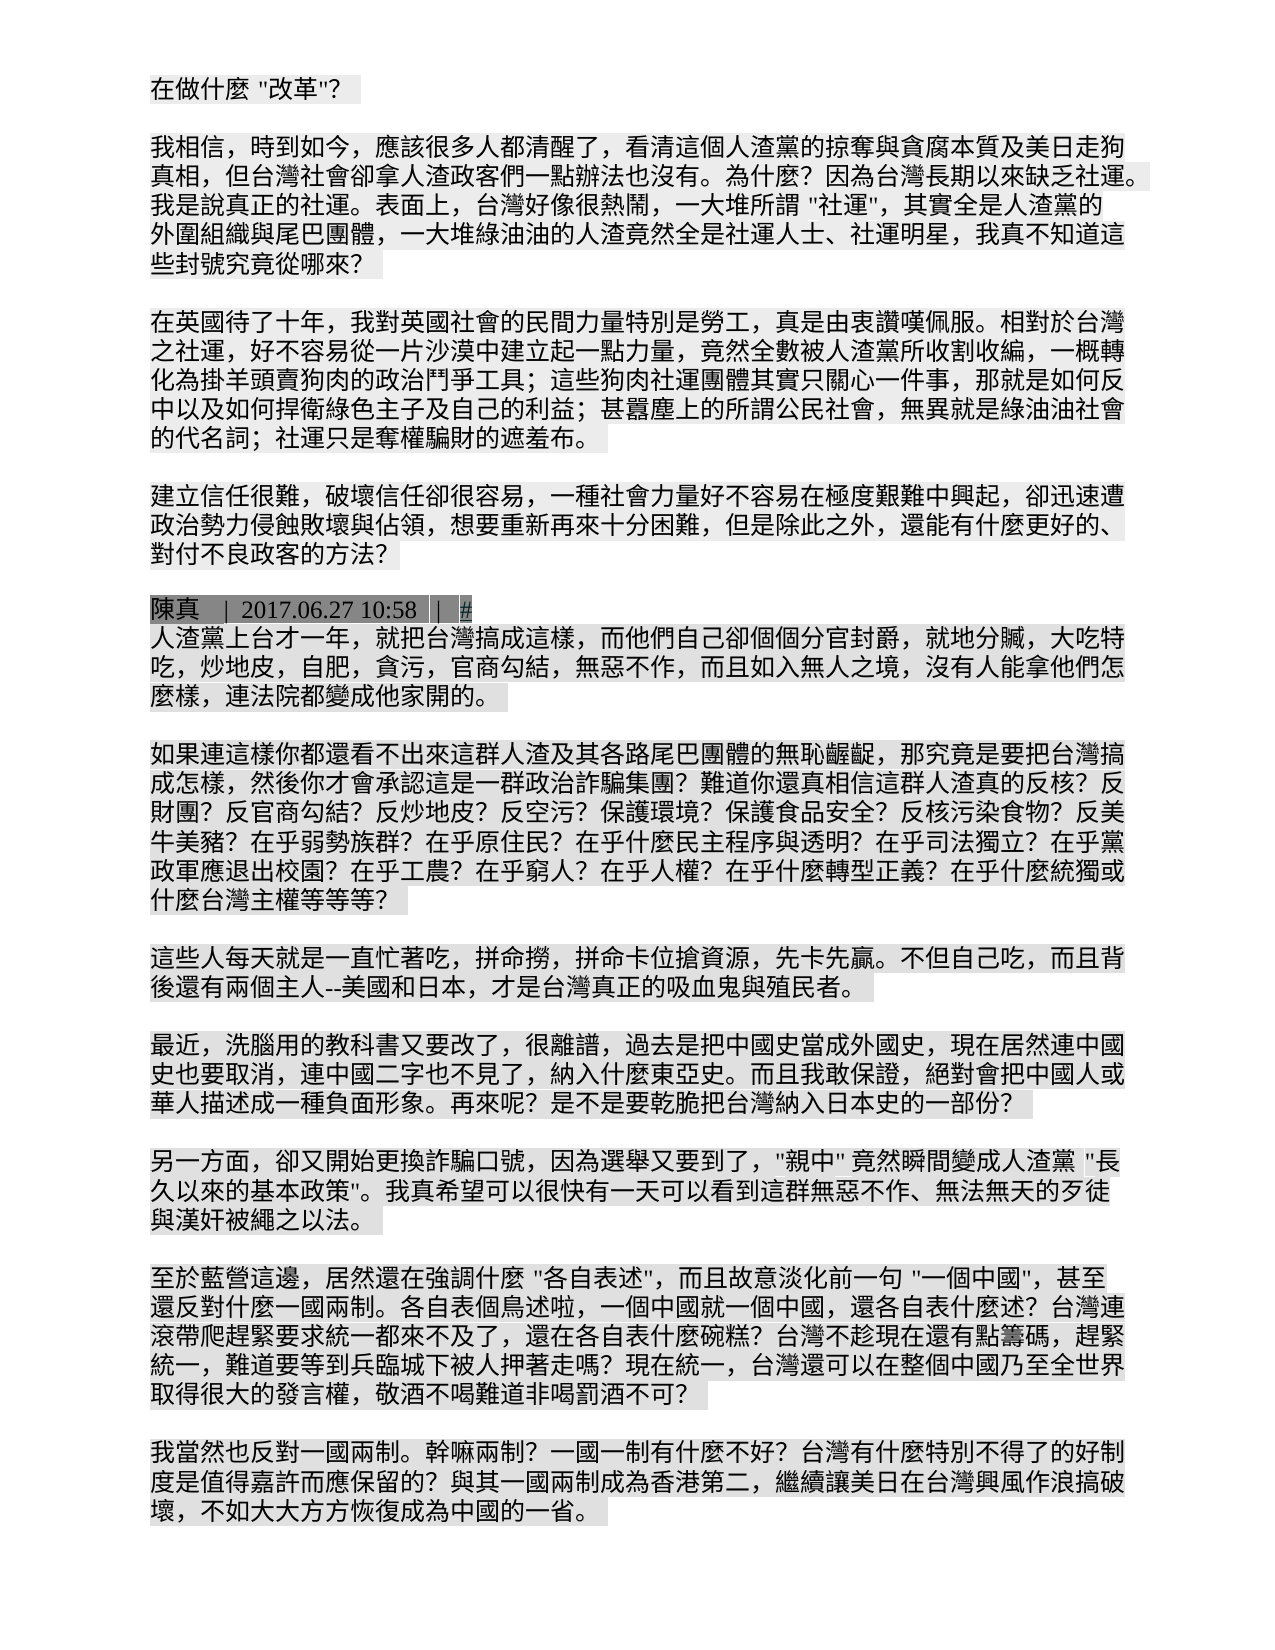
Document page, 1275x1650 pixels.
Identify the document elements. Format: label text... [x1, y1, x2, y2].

text 台灣並不缺錢，而是政客喜歡亂花錢，為自己固樁，所謂政策性買票。簡言之，美其名為政策，其實不是為了大眾利益，而是為了圖利少數人或特定財團，藉以鞏固選票，擴大一己政治勢力。 就算假設真的缺錢，我是說假設，要撙節也絕不是撙節到軍工教勞等一般人藉以安身立命的既有退休俸來；要砍經費當然應該先砍部會首長及各級民代，這些人的年薪，再加上各種巧立名目(藉以避稅)的津貼補助等等等，個個千萬起跳。這樣合理嗎？這些人，大多數來講，整天除了吃喝嫖賭、玩女人開房間、官商勾結、寫臉書罵政敵、整天寫些沒頭沒腦的無聊酸文俏皮話等等等之外，請問有幾個人是真的在為公眾利益努力幹活的？少之又少。這樣一大堆米蟲，一年花我們納稅人一千多萬，合理嗎？人家習近平每天得處理國內外全世界多少事，一個月薪水也才人民幣一萬多，折合台幣五萬。台灣的總統薪水是習近平的至少八倍，這樣合理嗎？ 在台灣，別說政府首長或民代，光是各種公家公司或銀行或各種巧立名目的什麼基金會的什麼董事、董事長及主委主任有的沒的，往往坐領乾薪，一年開個兩次會，千百萬元年薪落袋。這樣合理嗎？所謂行政院長林全，之前光是靠各種董事職位，一年就有好幾千萬的收入；電腦機殼也懂，半導體也懂，產物保險也懂，生化製藥也懂，連胰臟癌新藥研發也懂？同時這麼多職位是什麼情況？媽的，是天才兒童兼超人嗎？ 倘若台灣真的那麼缺錢，要砍也應該先砍這些尸位素餐、家財萬貫的肥貓，怎麼是去傷害一般人僅存的一點生活依靠呢？那是怎樣？要逼他們去跳海還是上吊嗎？而且，這些肥滋滋的職位，能輪得到你嗎？就算你多有才華也別想，這些職位統統是用來酬庸自己人的。 就算假設真的國家缺錢，我是說假設，怎麼反而還像暴發戶一樣亂撒錢，拼命浪費，名為前瞻，實則沾錢的貪污與梆樁、圖利計劃，不但亂花錢要去做一些百害無一利的莫名其妙 "建設"，甚至花光了國庫還不夠，還一舉要把債務借滿，這樣下一代的人是要吃什麼？錢花光，能舉債的額度也全部借滿，這樣是要下一代喝西北風或乾脆叫他們集體去跳海或出國當台勞嗎？ 這樣一群詐騙人渣肆無忌憚地倒行逆施，難道你還真的看不出來？難道你還真的相信這是在做什麼 "改革"？ 我相信，時到如今，應該很多人都清醒了，看清這個人渣黨的掠奪與貪腐本質及美日走狗真相，但台灣社會卻拿人渣政客們一點辦法也沒有。為什麼？因為台灣長期以來缺乏社運。我是說真正的社運。表面上，台灣好像很熱鬧，一大堆所謂 "社運"，其實全是人渣黨的外圍組織與尾巴團體，一大堆綠油油的人渣竟然全是社運人士、社運明星，我真不知道這些封號究竟從哪來？ 在英國待了十年，我對英國社會的民間力量特別是勞工，真是由衷讚嘆佩服。相對於台灣之社運，好不容易從一片沙漠中建立起一點力量，竟然全數被人渣黨所收割收編，一概轉化為掛羊頭賣狗肉的政治鬥爭工具；這些狗肉社運團體其實只關心一件事，那就是如何反中以及如何捍衛綠色主子及自己的利益；甚囂塵上的所謂公民社會，無異就是綠油油社會的代名詞；社運只是奪權騙財的遮羞布。 建立信任很難，破壞信任卻很容易，一種社會力量好不容易在極度艱難中興起，卻迅速遭政治勢力侵蝕敗壞與佔領，想要重新再來十分困難，但是除此之外，還能有什麼更好的、對付不良政客的方法？ [150, 75, 1125, 570]
text 陳真 | 2017.06.27 10:58 | # [150, 595, 1125, 624]
text 人渣黨上台才一年，就把台灣搞成這樣，而他們自己卻個個分官封爵，就地分贓，大吃特吃，炒地皮，自肥，貪污，官商勾結，無惡不作，而且如入無人之境，沒有人能拿他們怎麼樣，連法院都變成他家開的。 如果連這樣你都還看不出來這群人渣及其各路尾巴團體的無恥齷齪，那究竟是要把台灣搞成怎樣，然後你才會承認這是一群政治詐騙集團？難道你還真相信這群人渣真的反核？反財團？反官商勾結？反炒地皮？反空污？保護環境？保護食品安全？反核污染食物？反美牛美豬？在乎弱勢族群？在乎原住民？在乎什麼民主程序與透明？在乎司法獨立？在乎黨政軍應退出校園？在乎工農？在乎窮人？在乎人權？在乎什麼轉型正義？在乎什麼統獨或什麼台灣主權等等等？ 這些人每天就是一直忙著吃，拼命撈，拼命卡位搶資源，先卡先贏。不但自己吃，而且背後還有兩個主人--美國和日本，才是台灣真正的吸血鬼與殖民者。 最近，洗腦用的教科書又要改了，很離譜，過去是把中國史當成外國史，現在居然連中國史也要取消，連中國二字也不見了，納入什麼東亞史。而且我敢保證，絕對會把中國人或華人描述成一種負面形象。再來呢？是不是要乾脆把台灣納入日本史的一部份？ 另一方面，卻又開始更換詐騙口號，因為選舉又要到了，"親中" 竟然瞬間變成人渣黨 "長久以來的基本政策"。我真希望可以很快有一天可以看到這群無惡不作、無法無天的歹徒與漢奸被繩之以法。 至於藍營這邊，居然還在強調什麼 "各自表述"，而且故意淡化前一句 "一個中國"，甚至還反對什麼一國兩制。各自表個鳥述啦，一個中國就一個中國，還各自表什麼述？台灣連滾帶爬趕緊要求統一都來不及了，還在各自表什麼碗糕？台灣不趁現在還有點籌碼，趕緊統一，難道要等到兵臨城下被人押著走嗎？現在統一，台灣還可以在整個中國乃至全世界取得很大的發言權，敬酒不喝難道非喝罰酒不可？ 我當然也反對一國兩制。幹嘛兩制？一國一制有什麼不好？台灣有什麼特別不得了的好制度是值得嘉許而應保留的？與其一國兩制成為香港第二，繼續讓美日在台灣興風作浪搞破壞，不如大大方方恢復成為中國的一省。 選舉也根本不需要，直接由中央派一個就好。做得好，自然就能長久，做不好，人們也會要他走，選舉絕不是什麼神聖寶貴的東西。如果選舉那麼神聖，為什麼不叫每個大學的校長都開放讓全體師生參選，我敢保證，一些擅於操弄與抹黑的人渣學生很可能會選上大學校長。 選舉如果這麼神聖，每一所大學或每一家公司為什麼不開放全體成員投票？比方說台積電，為什麼不實施所謂 "民主"，開放全體股東自由參選董事長，我敢保證張忠謀絕對選不上，而且會被抹黑得臭不可聞。以台灣人的水平，當選台積電董事長的絕對會是一個人渣。小至一家公司或學校，尚且知道有些作法不一定適合，更不用說一個社會或國家。 台灣已經被李登輝以來的各路藍綠人渣政客們害慘20年，難道你以為還能再繼續這樣胡作非為個20年？台灣若是在20年前就 "大膽西進"，與大陸努力發展關係，今天的台灣肯定富裕繁榮。你看，那麼大、那麼貧窮的大陸，都能從赤貧中迅速一躍而起，甚至帶領世界脫貧。台灣這麼小的一個小小島，要照顧好它，有什麼難？但我們卻被美日所控制的這一群人渣政客給搞得民不聊生。 三十年前，一般人月薪兩萬，大家聽了皺眉頭，覺得薪水太低，說出來都覺得不好意思。真沒想到，三十年後，人們的薪水依然如此，物價卻已經翻了好幾倍。這樣一種停滯，純是人禍，絕非偶然。 年輕一代也不要老是怪上一代，自己的將來得自己去爭取，如果你的智力始終遠在人渣政客之下而永遠被其操弄成為政治鬥爭工具，難道你自己都不用負點責任？人渣政客之所以能胡作非為，長年橫行無阻，難道不就是因為他們的主要信徒大多是年輕一代？ 陳真2017. 06. 27. ===================== 核四2838億爛帳 全民埋單！工業戶分攤758萬 家庭戶5600元 2017年6月27日 中國時報【王玉樹╱台北報導】 核四爛帳全民埋單。核四停建後衍生的2838億元負債如何處理爭議許久，經濟部長李世光上月聽取台電「核四停建後財務分析」報告，會中裁示因政府已編列8年8800億元前瞻基礎建設預算，國庫無法再編列特別預算處理停建核四衍生的負債，因此初步同意以「電價分年回收」方案解決。根據台電估算，為處理2838億元負債，工業大戶每戶需因此多付758萬元、家庭用戶每戶多付5600元。 前瞻花光國庫預算 經濟部官員透露，為處理停建核四的資產損失，初步規畫將在新電價公式中設立一個「資產處理損失」成本項目，估計以5至10年時間，逐年在用戶電價中加入分攤金額，直到2838億元資產損失打消完畢。 核四封存三年，今年進入最後一年，明年可否續封仍在未定之天。而正式廢核四後，現行的核四資產將轉為負債，台電目前累積虧損已達932億元，一旦再多出核四的2838億元負債，將超過資本額3300億元，負債大於資產，形同破產。 加計核四台電破產 經濟部官員表示，李世光因衡酌未來8年要花8800億元執行前瞻基礎建設，國庫已無餘力編列特別預算，才同意全案可朝電價回收方式處理，由全民埋單。 經部認可全民埋單 根據台電評估，由於核四燃料棒與部分設備仍可出售，如原地改建火力電廠，部分硬體設備可保留利用，最終需處理的負債約2600億元。如攤提在電價中，每戶平均要為停建核四多付1.8萬元電費。 但如果以工業用戶與家庭戶細分，由於工業用電占比7成，以2萬4000戶工業大戶均攤，每戶將多付758萬元，1390萬戶家庭住戶則是每戶多付5611元。 台電發言人林德福則說，希望政府儘快決定處理方式，否則台電會倒閉。 ====================== 核四2838億爛帳 全民埋單 2017年6月27日 中國時報【王玉樹╱特稿】 在新政府「非核神主牌」下，核四這筆2838億的建廠費用，最終難免還是要走上了「全民承擔」共業。只是看著薪資長期未漲的小老百姓，卻要為政黨輪替核能政策反覆與非核目標掏錢擦屁股，著實令人感慨。 同樣弔詭的是，面臨今夏最挑戰的缺電危機，新政府前些日還是不得不讓燃料池滿的核二1號機重啟發電，漂亮的非核家園口號還是破功。更凸顯台灣已有蓋好新電廠不用，寧願繼續用舊核電廠續命的怪現象。 核四從提出規畫到2014年，折騰24年，即便當年已組成「核四安檢專家監督小組」大體檢核四1號機，中間舉行19次會議，162個系統再檢視都全數通過。但這份核四安檢報告仍是「信者恆信、不信者恆不信」，最終宣告不啟用。 311日本福島核災固然是壓垮核四的最後一根稻草，但是在民進黨政府非核神主牌下，壓制著前朝政府連核四公投也不敢啟動。如果當時經過公投，是民眾多數願意停用核四，那今天這筆多出的電費，或許大家付的還心服口服。 核四兩部機組一年可發200億度電的電力，因為不能用，又得讓台電再花60幾億對外採購緊急燃氣發電機組，但也僅僅增加1.6個百分點的備轉容量率，其他仍得靠成本較貴的火力發電接應，加上每度4到8元的綠電躉購，這筆帳最後還是得回到老百姓身上。 核四負債、加上替代核四的較貴燃料發電成本、採購緊急機組，還有未來核四轉建火力電廠支出，小英政府喊出的「電價不漲」政策，要說不破功，也大概沒人相信了。 [150, 624, 1125, 1555]
